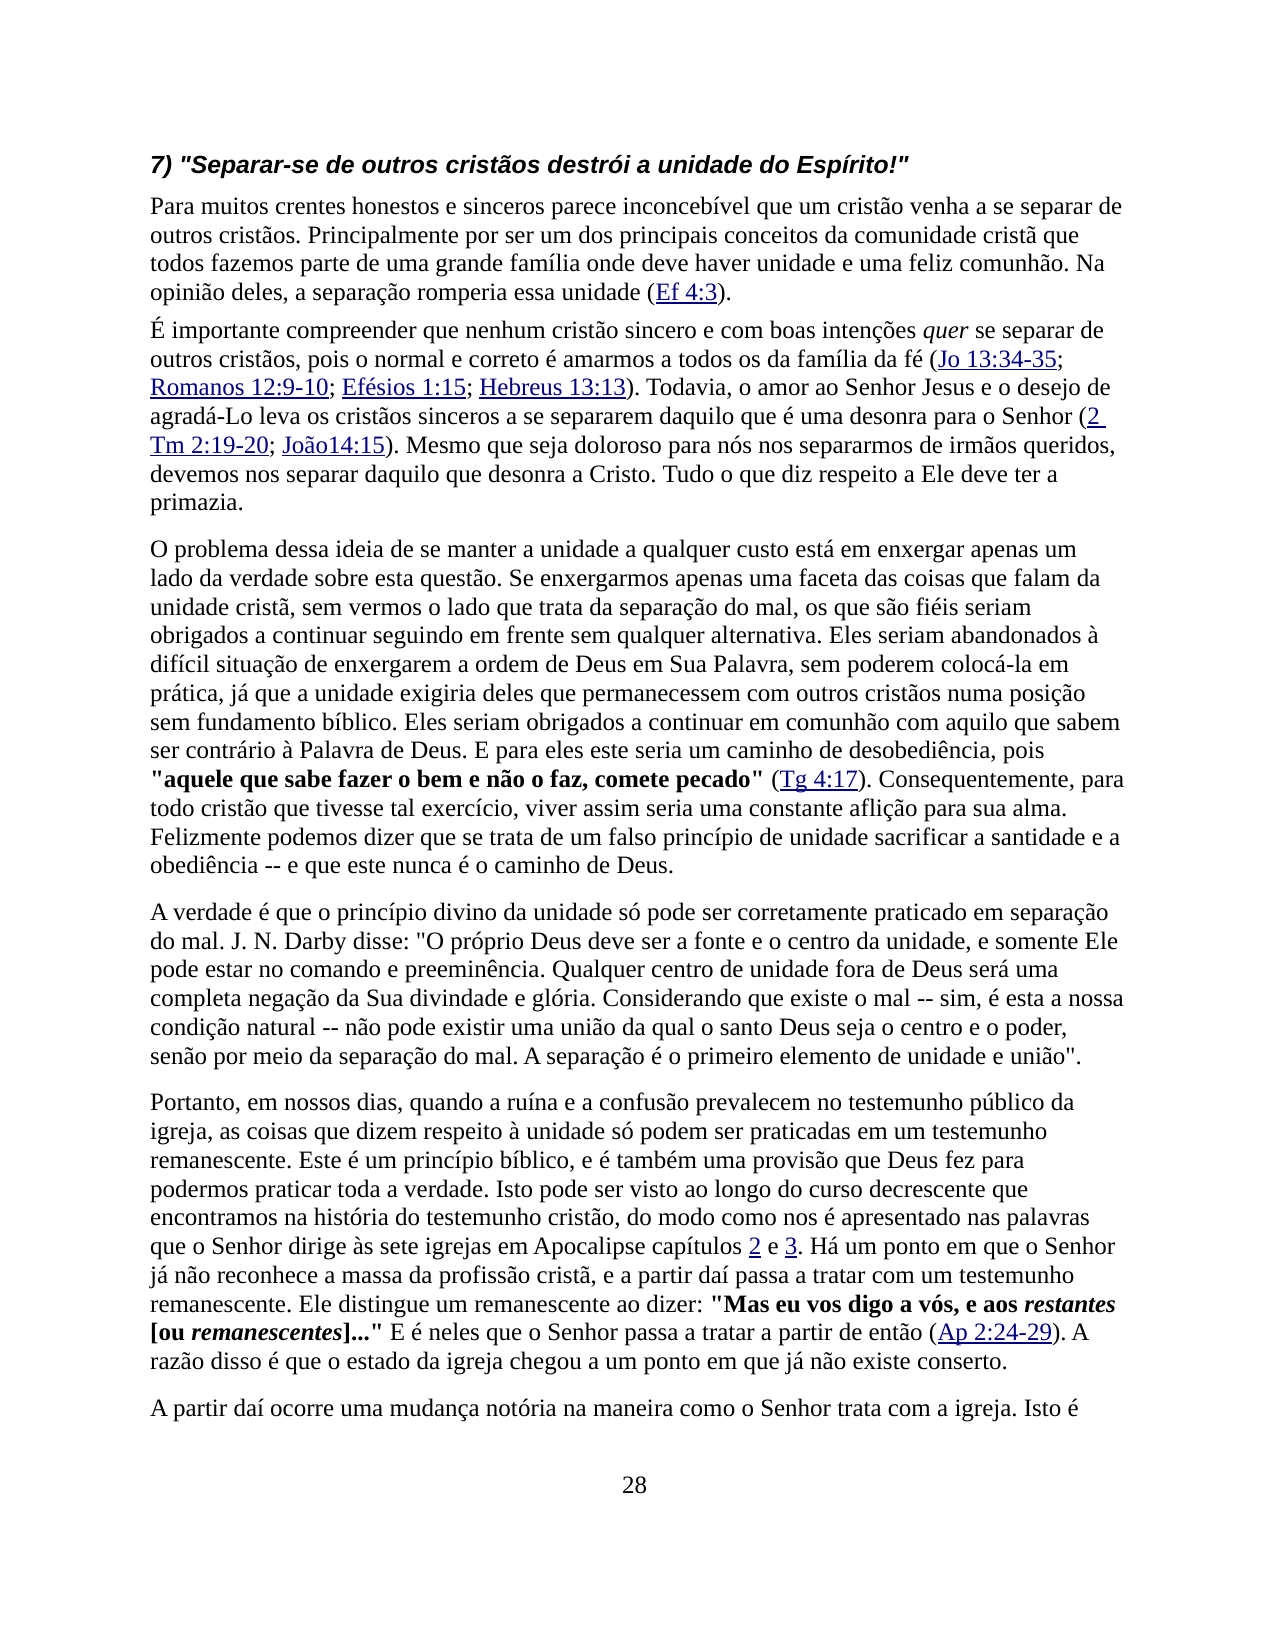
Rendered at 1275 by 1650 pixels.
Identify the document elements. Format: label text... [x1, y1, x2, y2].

text Portanto, em nossos dias, quando a ruína e a confusão prevalecem no testemunho público da igreja, as coisas que dizem respeito à unidade só podem ser praticadas em um testemunho remanescente. Este é um princípio bíblico, e é também uma provisão que Deus fez para podermos praticar toda a verdade. Isto pode ser visto ao longo do curso decrescente que encontramos na história do testemunho cristão, do modo como nos é apresentado nas palavras que o Senhor dirige às sete igrejas em Apocalipse capítulos 2 e 3. Há um ponto em que o Senhor já não reconhece a massa da profissão cristã, e a partir daí passa a tratar com um testemunho remanescente. Ele distingue um remanescente ao dizer: "Mas eu vos digo a vós, e aos restantes [ou remanescentes]..." E é neles que o Senhor passa a tratar a partir de então (Ap 2:24-29). A razão disso é que o estado da igreja chegou a um ponto em que já não existe conserto. [150, 1087, 1125, 1375]
text A verdade é que o princípio divino da unidade só pode ser corretamente praticado em separação do mal. J. N. Darby disse: "O próprio Deus deve ser a fonte e o centro da unidade, e somente Ele pode estar no comando e preeminência. Qualquer centro de unidade fora de Deus será uma completa negação da Sua divindade e glória. Considerando que existe o mal -- sim, é esta a nossa condição natural -- não pode existir uma união da qual o santo Deus seja o centro e o poder, senão por meio da separação do mal. A separação é o primeiro elemento de unidade e união". [150, 897, 1125, 1069]
text A partir daí ocorre uma mudança notória na maneira como o Senhor trata com a igreja. Isto é [150, 1393, 1125, 1422]
text Para muitos crentes honestos e sinceros parece inconcebível que um cristão venha a se separar de outros cristãos. Principalmente por ser um dos principais conceitos da comunidade cristã que todos fazemos parte de uma grande família onde deve haver unidade e uma feliz comunhão. Na opinião deles, a separação romperia essa unidade (Ef 4:3). [150, 191, 1125, 306]
text O problema dessa ideia de se manter a unidade a qualquer custo está em enxergar apenas um lado da verdade sobre esta questão. Se enxergarmos apenas uma faceta das coisas que falam da unidade cristã, sem vermos o lado que trata da separação do mal, os que são fiéis seriam obrigados a continuar seguindo em frente sem qualquer alternativa. Eles seriam abandonados à difícil situação de enxergarem a ordem de Deus em Sua Palavra, sem poderem colocá-la em prática, já que a unidade exigiria deles que permanecessem com outros cristãos numa posição sem fundamento bíblico. Eles seriam obrigados a continuar em comunhão com aquilo que sabem ser contrário à Palavra de Deus. E para eles este seria um caminho de desobediência, pois "aquele que sabe fazer o bem e não o faz, comete pecado" (Tg 4:17). Consequentemente, para todo cristão que tivesse tal exercício, viver assim seria uma constante aflição para sua alma. Felizmente podemos dizer que se trata de um falso princípio de unidade sacrificar a santidade e a obediência -- e que este nunca é o caminho de Deus. [150, 534, 1125, 879]
subtitle 7) "Separar-se de outros cristãos destrói a unidade do Espírito!" [150, 150, 1125, 178]
text É importante compreender que nenhum cristão sincero e com boas intenções quer se separar de outros cristãos, pois o normal e correto é amarmos a todos os da família da fé (Jo 13:34-35; Romanos 12:9-10; Efésios 1:15; Hebreus 13:13). Todavia, o amor ao Senhor Jesus e o desejo de agradá-Lo leva os cristãos sinceros a se separarem daquilo que é uma desonra para o Senhor (2 Tm 2:19-20; João14:15). Mesmo que seja doloroso para nós nos separarmos de irmãos queridos, devemos nos separar daquilo que desonra a Cristo. Tudo o que diz respeito a Ele deve ter a primazia. [150, 315, 1125, 516]
